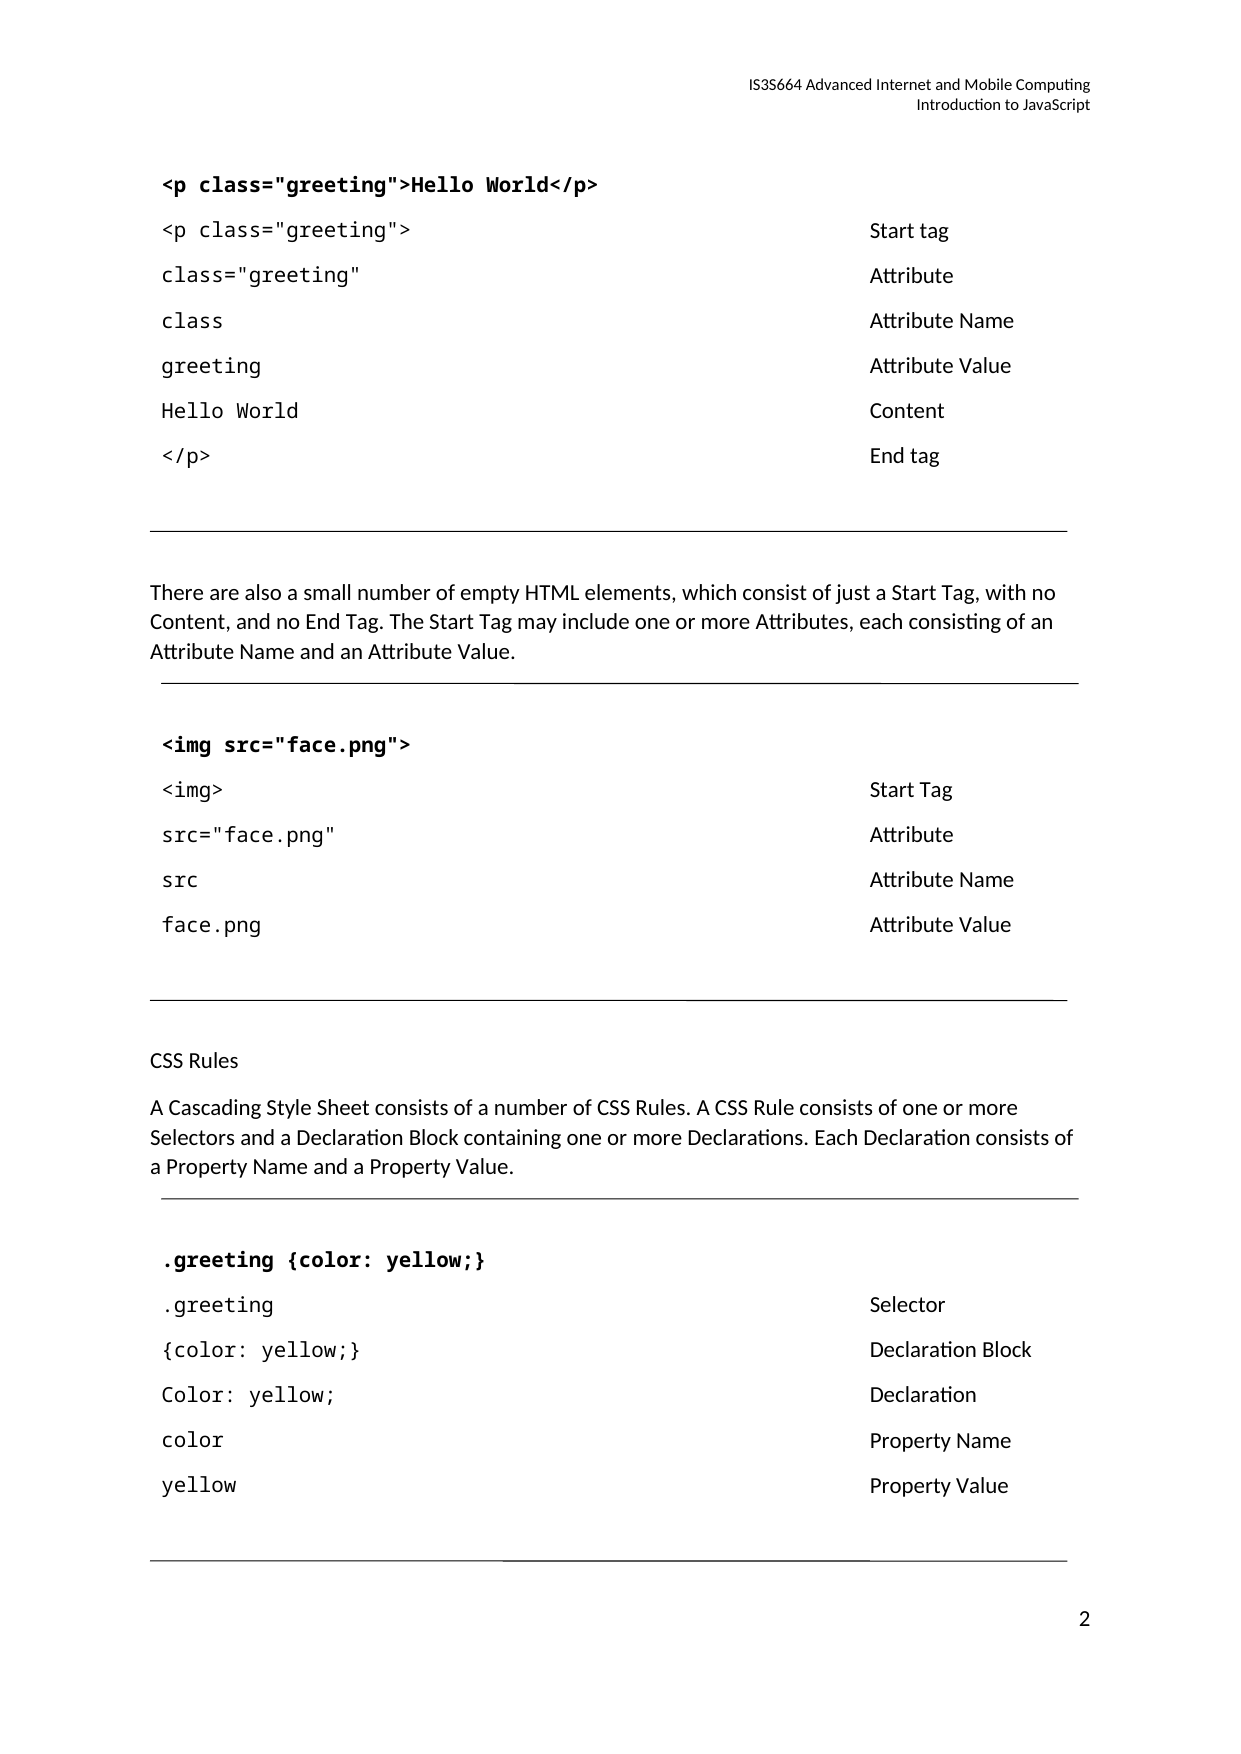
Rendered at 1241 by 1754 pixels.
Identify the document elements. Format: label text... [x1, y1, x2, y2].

table_cell Attribute Name [858, 865, 1089, 910]
table_cell Attribute Name [858, 306, 1089, 351]
table_header <img src="face.png"> [150, 683, 858, 775]
table_cell {color: yellow;} [150, 1335, 858, 1380]
table_cell [150, 1516, 858, 1560]
text There are also a small number of empty HTML elements, which consist of just a Start Tag, with no Content, and no End Tag. The Start Tag may include one or more Attributes, each consisting of an Attribute Name and an Attribute Value. [150, 578, 1090, 665]
table_cell class="greeting" [150, 261, 858, 306]
table_cell </p> [150, 441, 858, 486]
table_cell Hello World [150, 396, 858, 441]
table_cell <p class="greeting"> [150, 216, 858, 261]
table_cell Selector [858, 1290, 1089, 1335]
table_cell Attribute [858, 820, 1089, 865]
table_header .greeting {color: yellow;} [150, 1199, 858, 1290]
table_cell face.png [150, 910, 858, 955]
table_cell <img> [150, 775, 858, 820]
text CSS Rules [150, 1047, 1090, 1075]
table_cell .greeting [150, 1290, 858, 1335]
table_cell Start tag [858, 216, 1089, 261]
table_cell yellow [150, 1471, 858, 1516]
table_cell <p class="greeting">Hello World</p> [150, 170, 858, 216]
table_cell src="face.png" [150, 820, 858, 865]
table_header [858, 683, 1089, 775]
table_cell Color: yellow; [150, 1380, 858, 1426]
table_cell color [150, 1426, 858, 1471]
table_cell Attribute [858, 261, 1089, 306]
table_cell [858, 1516, 1089, 1561]
table_cell [858, 486, 1089, 531]
table_cell [150, 486, 858, 530]
table_cell class [150, 306, 858, 351]
table_cell Content [858, 396, 1089, 441]
table_cell Attribute Value [858, 351, 1089, 396]
table_cell Declaration Block [858, 1335, 1089, 1380]
table_cell Attribute Value [858, 910, 1089, 955]
table_cell [150, 955, 858, 999]
table_cell End tag [858, 441, 1089, 486]
table_cell Property Value [858, 1471, 1089, 1516]
text A Cascading Style Sheet consists of a number of CSS Rules. A CSS Rule consists of one or more Selectors and a Declaration Block containing one or more Declarations. Each Declaration consists of a Property Name and a Property Value. [150, 1093, 1090, 1180]
table_header [858, 1199, 1089, 1290]
table_cell greeting [150, 351, 858, 396]
table_cell src [150, 865, 858, 910]
table_cell Start Tag [858, 775, 1089, 820]
table_cell [858, 170, 1089, 216]
table_cell Property Name [858, 1426, 1089, 1471]
table_cell [858, 955, 1089, 1000]
table_cell Declaration [858, 1380, 1089, 1426]
